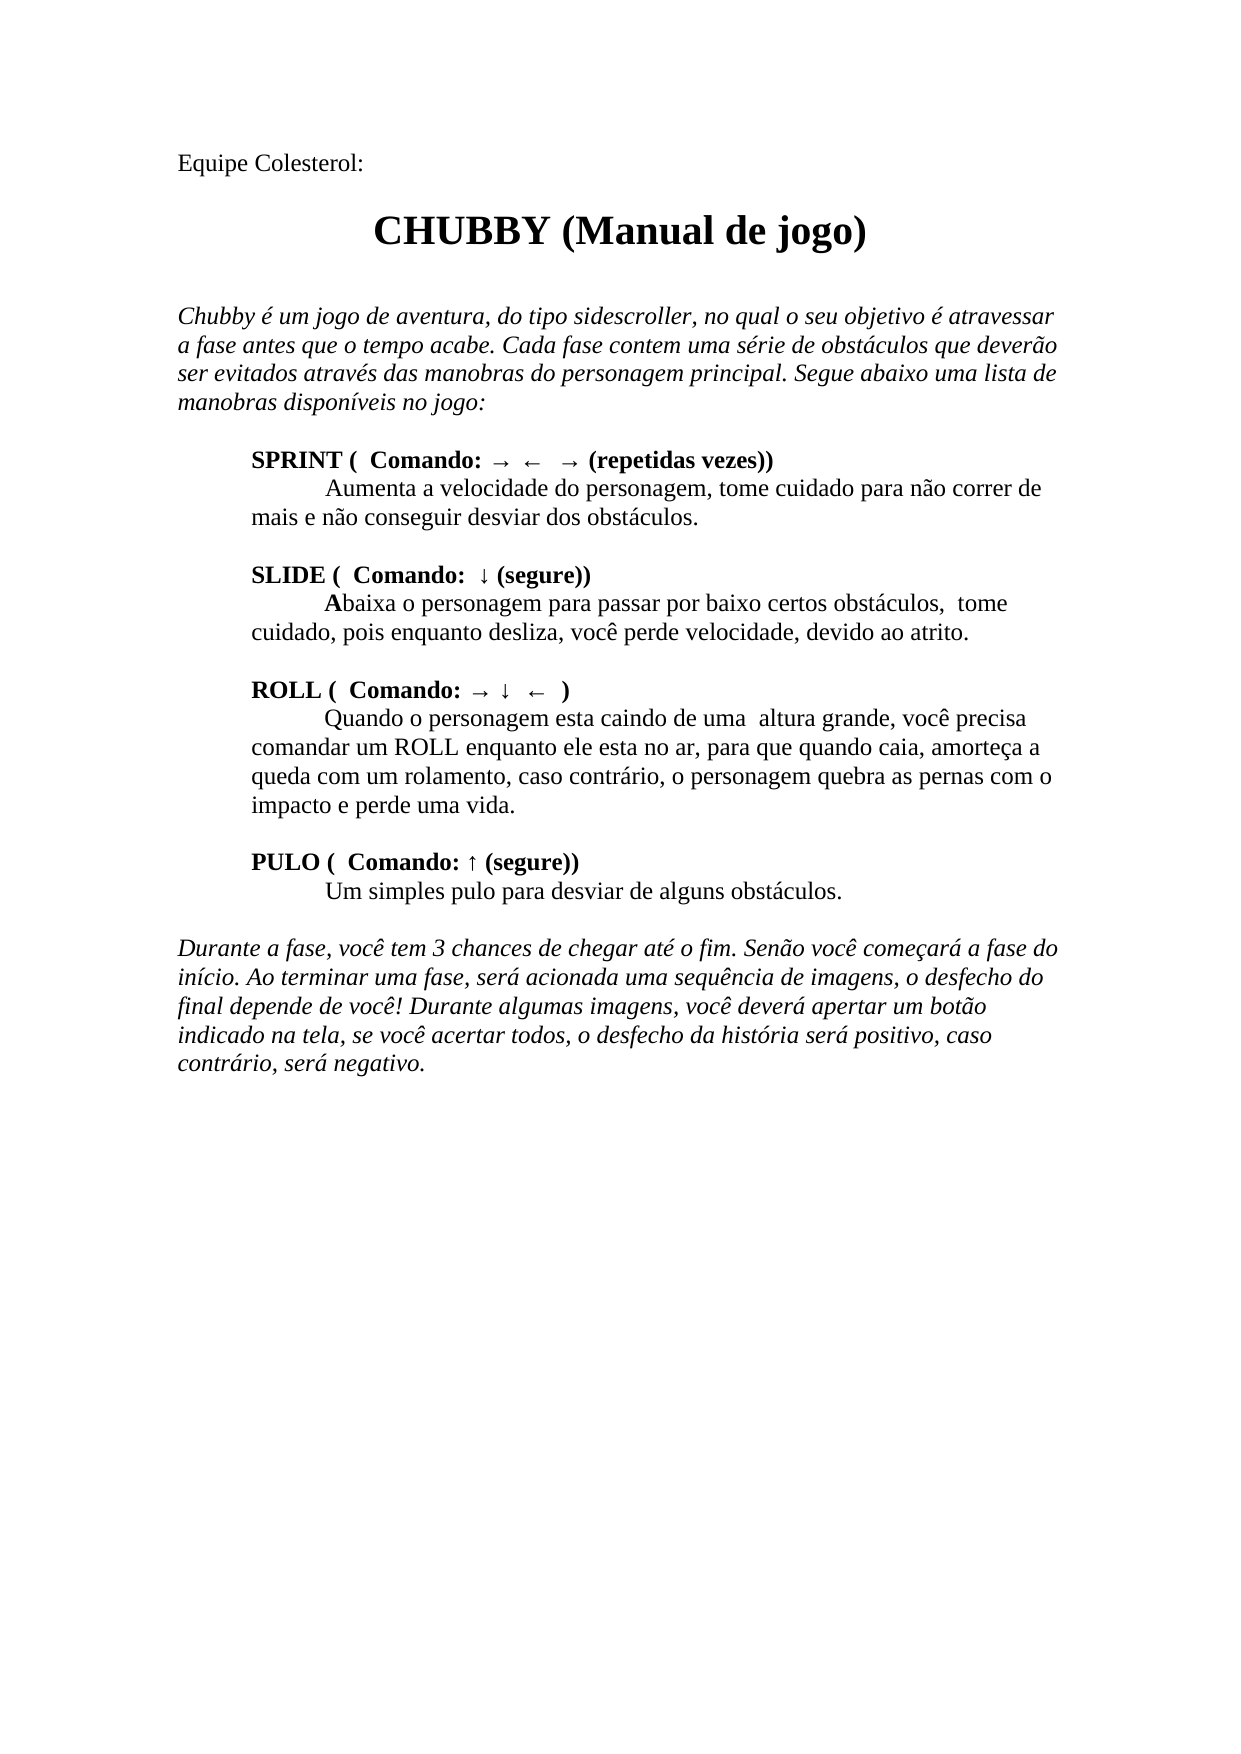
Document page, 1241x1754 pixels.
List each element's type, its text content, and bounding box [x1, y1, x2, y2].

text Chubby é um jogo de aventura, do tipo sidescroller, no qual o seu objetivo é atravessar a fase antes que o tempo acabe. Cada fase contem uma série de obstáculos que deverão ser evitados através das manobras do personagem principal. Segue abaixo uma lista de manobras disponíveis no jogo: [177, 301, 1063, 416]
text Um simples pulo para desviar de alguns obstáculos. [177, 876, 1063, 905]
text SLIDE ( Comando: ↓ (segure)) [177, 560, 1063, 588]
text ROLL ( Comando: → ↓ ← ) [177, 675, 1063, 703]
text CHUBBY (Manual de jogo) [177, 205, 1063, 253]
text Durante a fase, você tem 3 chances de chegar até o fim. Senão você começará a fase do início. Ao terminar uma fase, será acionada uma sequência de imagens, o desfecho do final depende de você! Durante algumas imagens, você deverá apertar um botão indicado na tela, se você acertar todos, o desfecho da história será positivo, caso contrário, será negativo. [177, 933, 1063, 1077]
text Aumenta a velocidade do personagem, tome cuidado para não correr de mais e não conseguir desviar dos obstáculos. [251, 473, 1063, 531]
text Equipe Colesterol: [177, 148, 1063, 176]
text Quando o personagem esta caindo de uma altura grande, você precisa comandar um ROLL enquanto ele esta no ar, para que quando caia, amorteça a queda com um rolamento, caso contrário, o personagem quebra as pernas com o impacto e perde uma vida. [251, 703, 1063, 818]
text Abaixa o personagem para passar por baixo certos obstáculos, tome cuidado, pois enquanto desliza, você perde velocidade, devido ao atrito. [251, 588, 1063, 646]
text PULO ( Comando: ↑ (segure)) [177, 847, 1063, 876]
text SPRINT ( Comando: → ← → (repetidas vezes)) [177, 445, 1063, 473]
